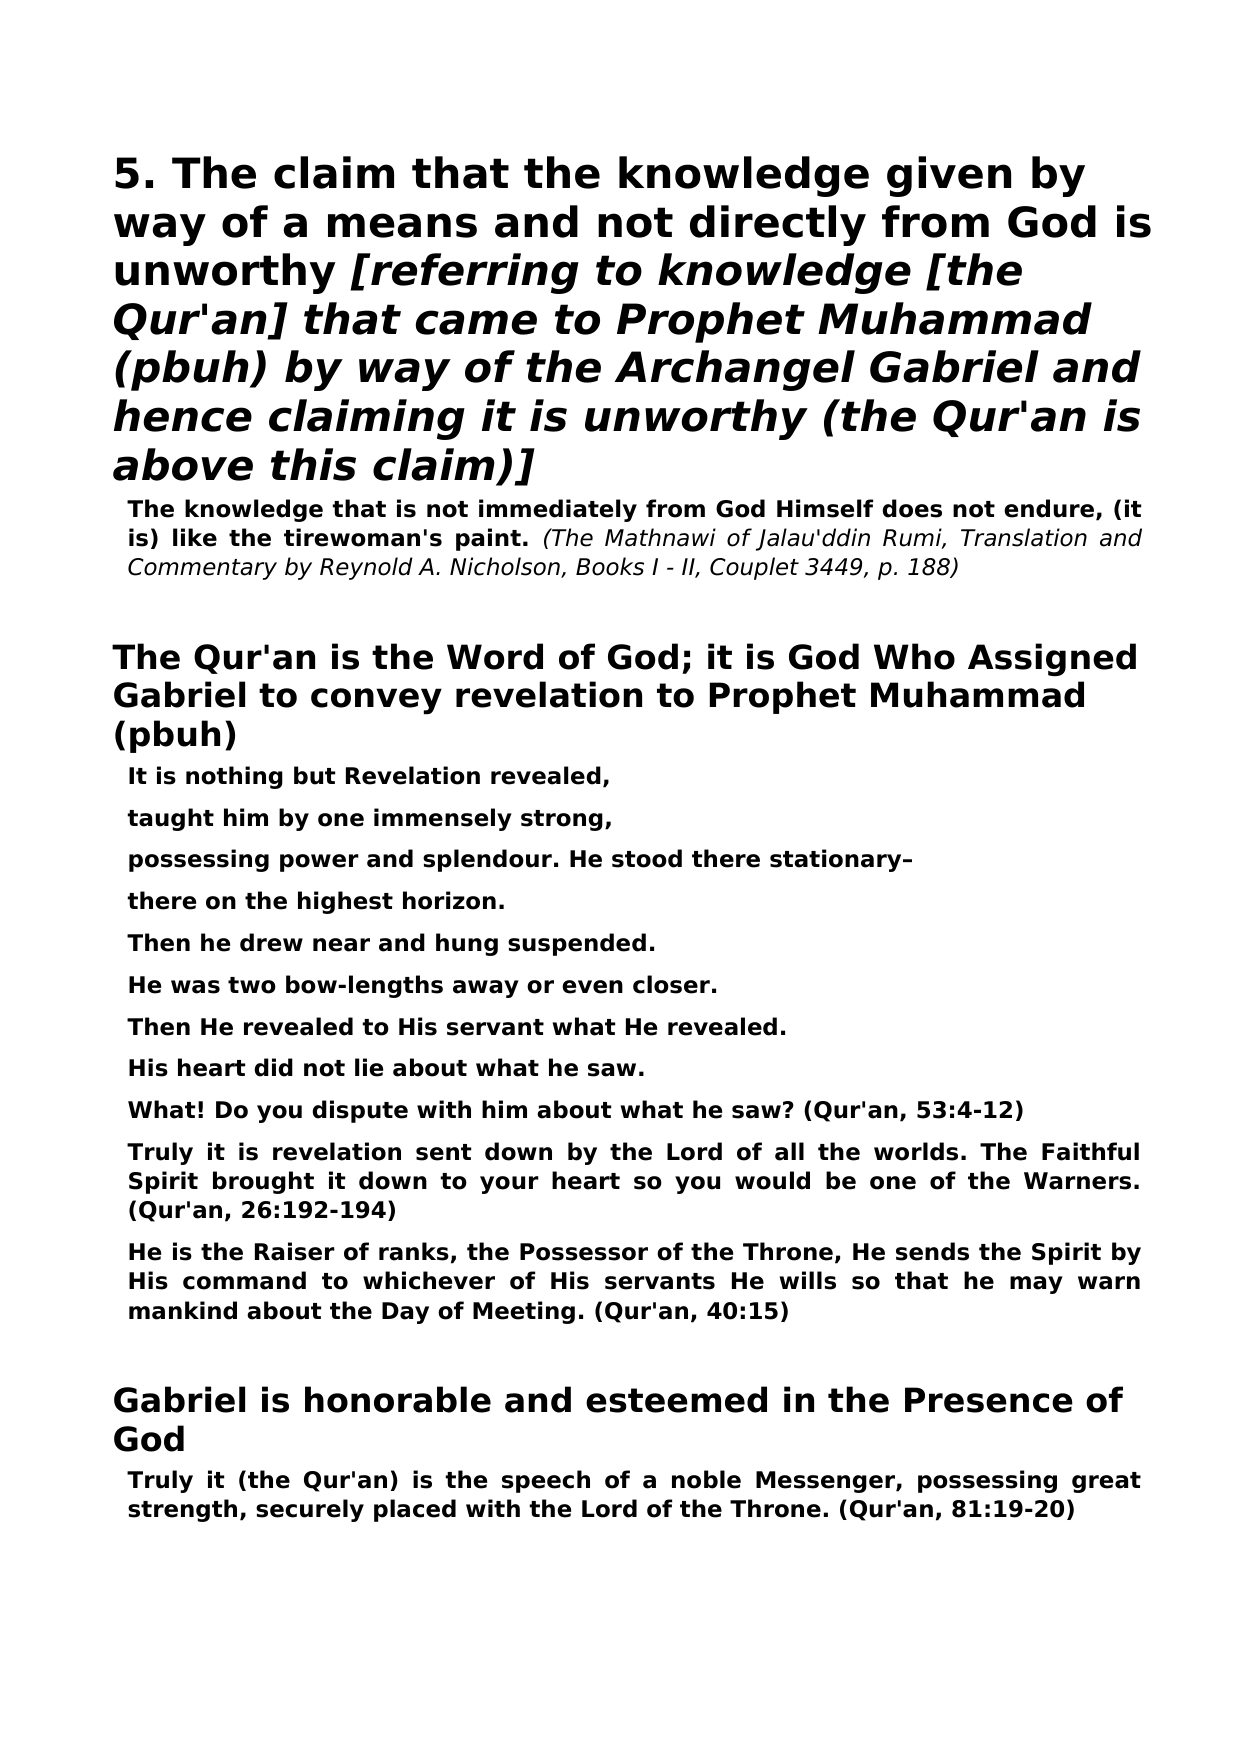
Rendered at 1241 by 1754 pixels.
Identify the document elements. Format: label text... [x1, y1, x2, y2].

text there on the highest horizon. [127, 888, 1143, 915]
text His heart did not lie about what he saw. [127, 1055, 1143, 1082]
text Then He revealed to His servant what He revealed. [127, 1014, 1143, 1040]
text Truly it is revelation sent down by the Lord of all the worlds. The Faithful Spirit brought it down to your heart so you would be one of the Warners. (Qur'an, 26:192-194) [127, 1139, 1143, 1224]
subtitle Gabriel is honorable and esteemed in the Presence of God [112, 1381, 1165, 1459]
text Truly it (the Qur'an) is the speech of a noble Messenger, possessing great strength, securely placed with the Lord of the Throne. (Qur'an, 81:19-20) [127, 1467, 1143, 1523]
subtitle The Qur'an is the Word of God; it is God Who Assigned Gabriel to convey revelation to Prophet Muhammad (pbuh) [112, 638, 1165, 755]
text taught him by one immensely strong, [127, 805, 1143, 831]
text The knowledge that is not immediately from God Himself does not endure, (it is) like the tirewoman's paint. (The Mathnawi of Jalau'ddin Rumi, Translation and Commentary by Reynold A. Nicholson, Books I - II, Couplet 3449, p. 188) [127, 496, 1143, 581]
text possessing power and splendour. He stood there stationary– [127, 847, 1143, 873]
subtitle 5. The claim that the knowledge given by way of a means and not directly from God is unworthy [referring to knowledge [the Qur'an] that came to Prophet Muhammad (pbuh) by way of the Archangel Gabriel and hence claiming it is unworthy (the Qur'an is above this claim)] [112, 150, 1165, 490]
text He was two bow-lengths away or even closer. [127, 972, 1143, 998]
text It is nothing but Revelation revealed, [127, 763, 1143, 790]
text Then he drew near and hung suspended. [127, 930, 1143, 957]
text What! Do you dispute with him about what he saw? (Qur'an, 53:4-12) [127, 1097, 1143, 1124]
text He is the Raiser of ranks, the Possessor of the Throne, He sends the Spirit by His command to whichever of His servants He wills so that he may warn mankind about the Day of Meeting. (Qur'an, 40:15) [127, 1239, 1143, 1324]
